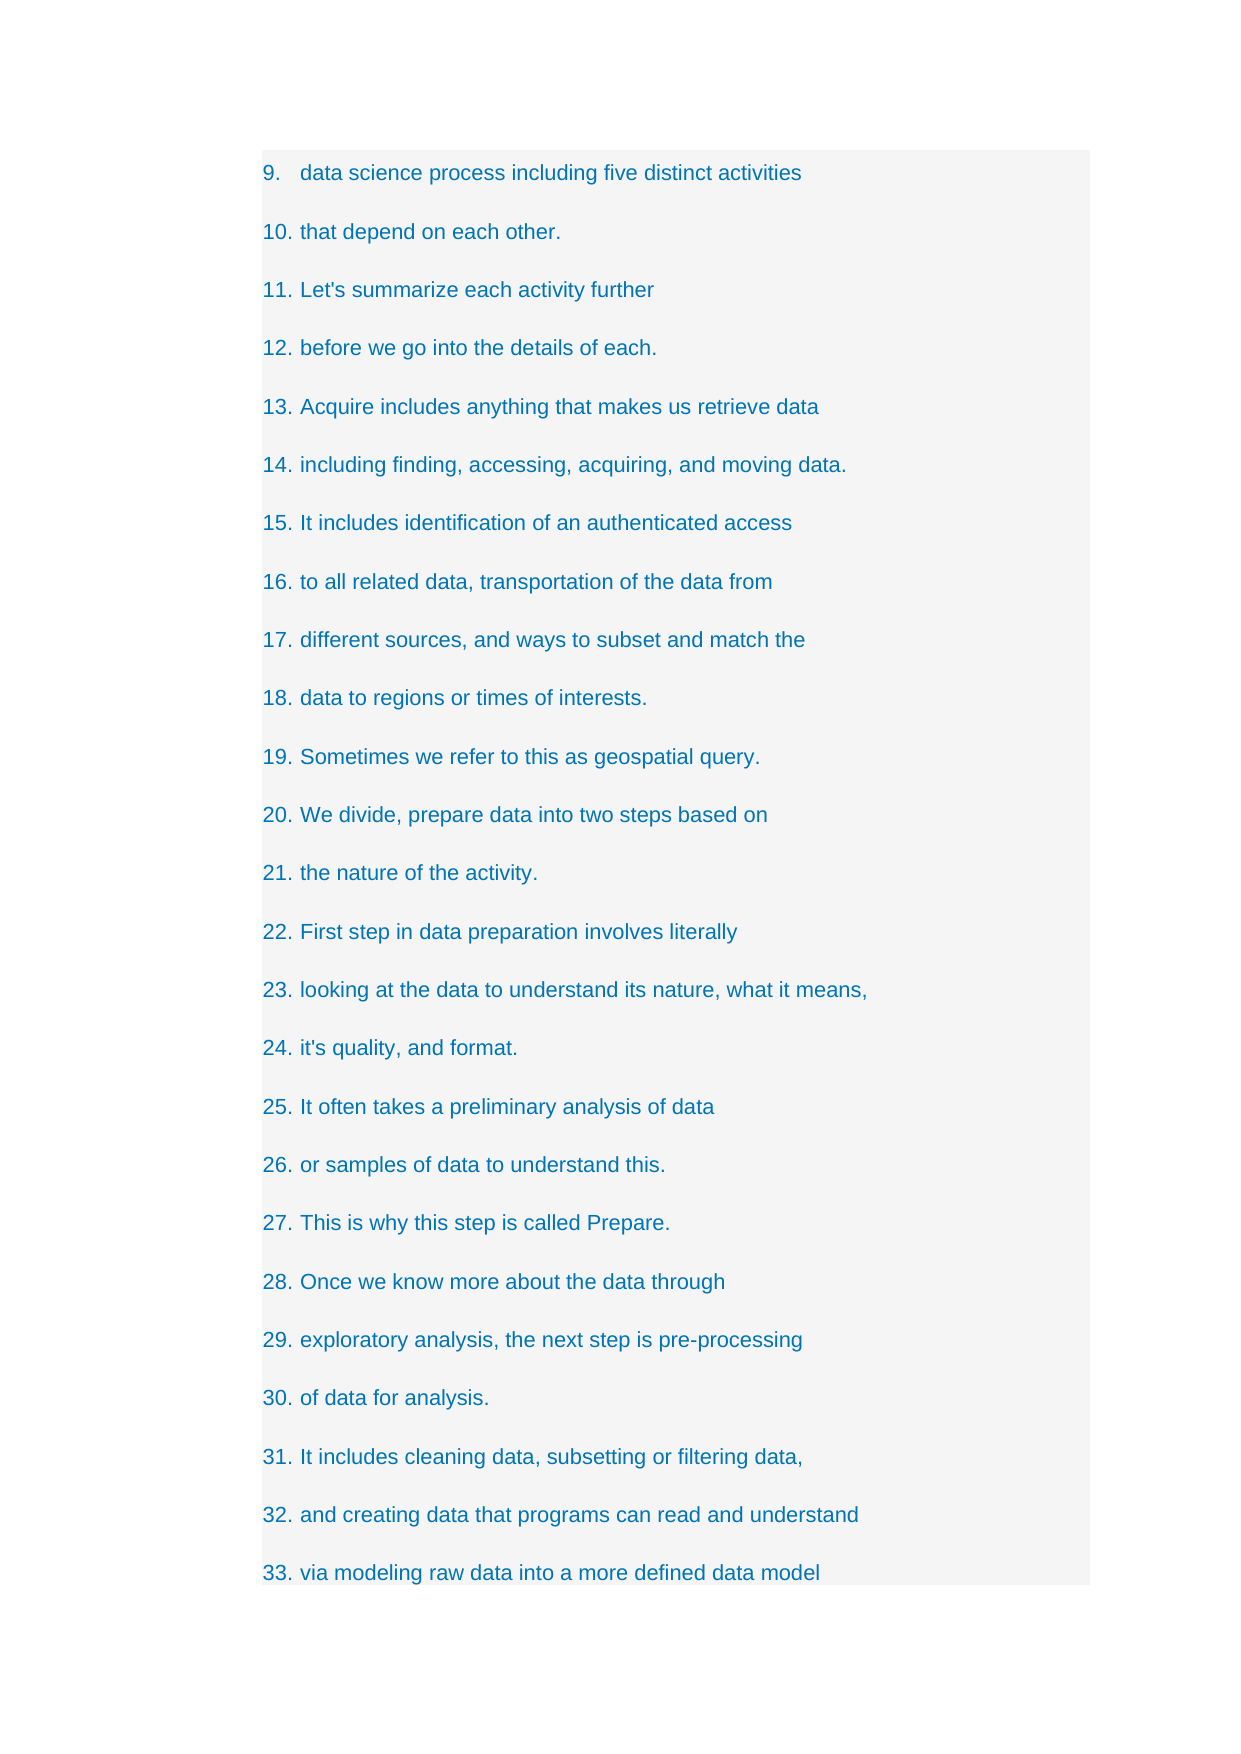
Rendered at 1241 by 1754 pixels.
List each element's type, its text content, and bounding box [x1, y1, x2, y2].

list via modeling raw data into a more defined data model [262, 1550, 1090, 1585]
list It includes cleaning data, subsetting or filtering data, [262, 1433, 1090, 1469]
list It often takes a preliminary analysis of data [262, 1083, 1090, 1119]
list looking at the data to understand its nature, what it means, [262, 967, 1090, 1002]
list that depend on each other. [262, 208, 1090, 244]
list of data for analysis. [262, 1375, 1090, 1410]
list This is why this step is called Prepare. [262, 1200, 1090, 1235]
list data science process including five distinct activities [262, 150, 1090, 185]
list different sources, and ways to subset and match the [262, 617, 1090, 652]
list data to regions or times of interests. [262, 675, 1090, 710]
list Acquire includes anything that makes us retrieve data [262, 383, 1090, 419]
list First step in data preparation involves literally [262, 908, 1090, 944]
list including finding, accessing, acquiring, and moving data. [262, 442, 1090, 477]
list Once we know more about the data through [262, 1258, 1090, 1294]
list It includes identification of an authenticated access [262, 500, 1090, 535]
list exploratory analysis, the next step is pre-processing [262, 1317, 1090, 1352]
list and creating data that programs can read and understand [262, 1492, 1090, 1527]
list it's quality, and format. [262, 1025, 1090, 1060]
list the nature of the activity. [262, 850, 1090, 885]
list Let's summarize each activity further [262, 267, 1090, 302]
list Sometimes we refer to this as geospatial query. [262, 733, 1090, 769]
list or samples of data to understand this. [262, 1142, 1090, 1177]
list before we go into the details of each. [262, 325, 1090, 360]
list We divide, prepare data into two steps based on [262, 792, 1090, 827]
list to all related data, transportation of the data from [262, 558, 1090, 594]
